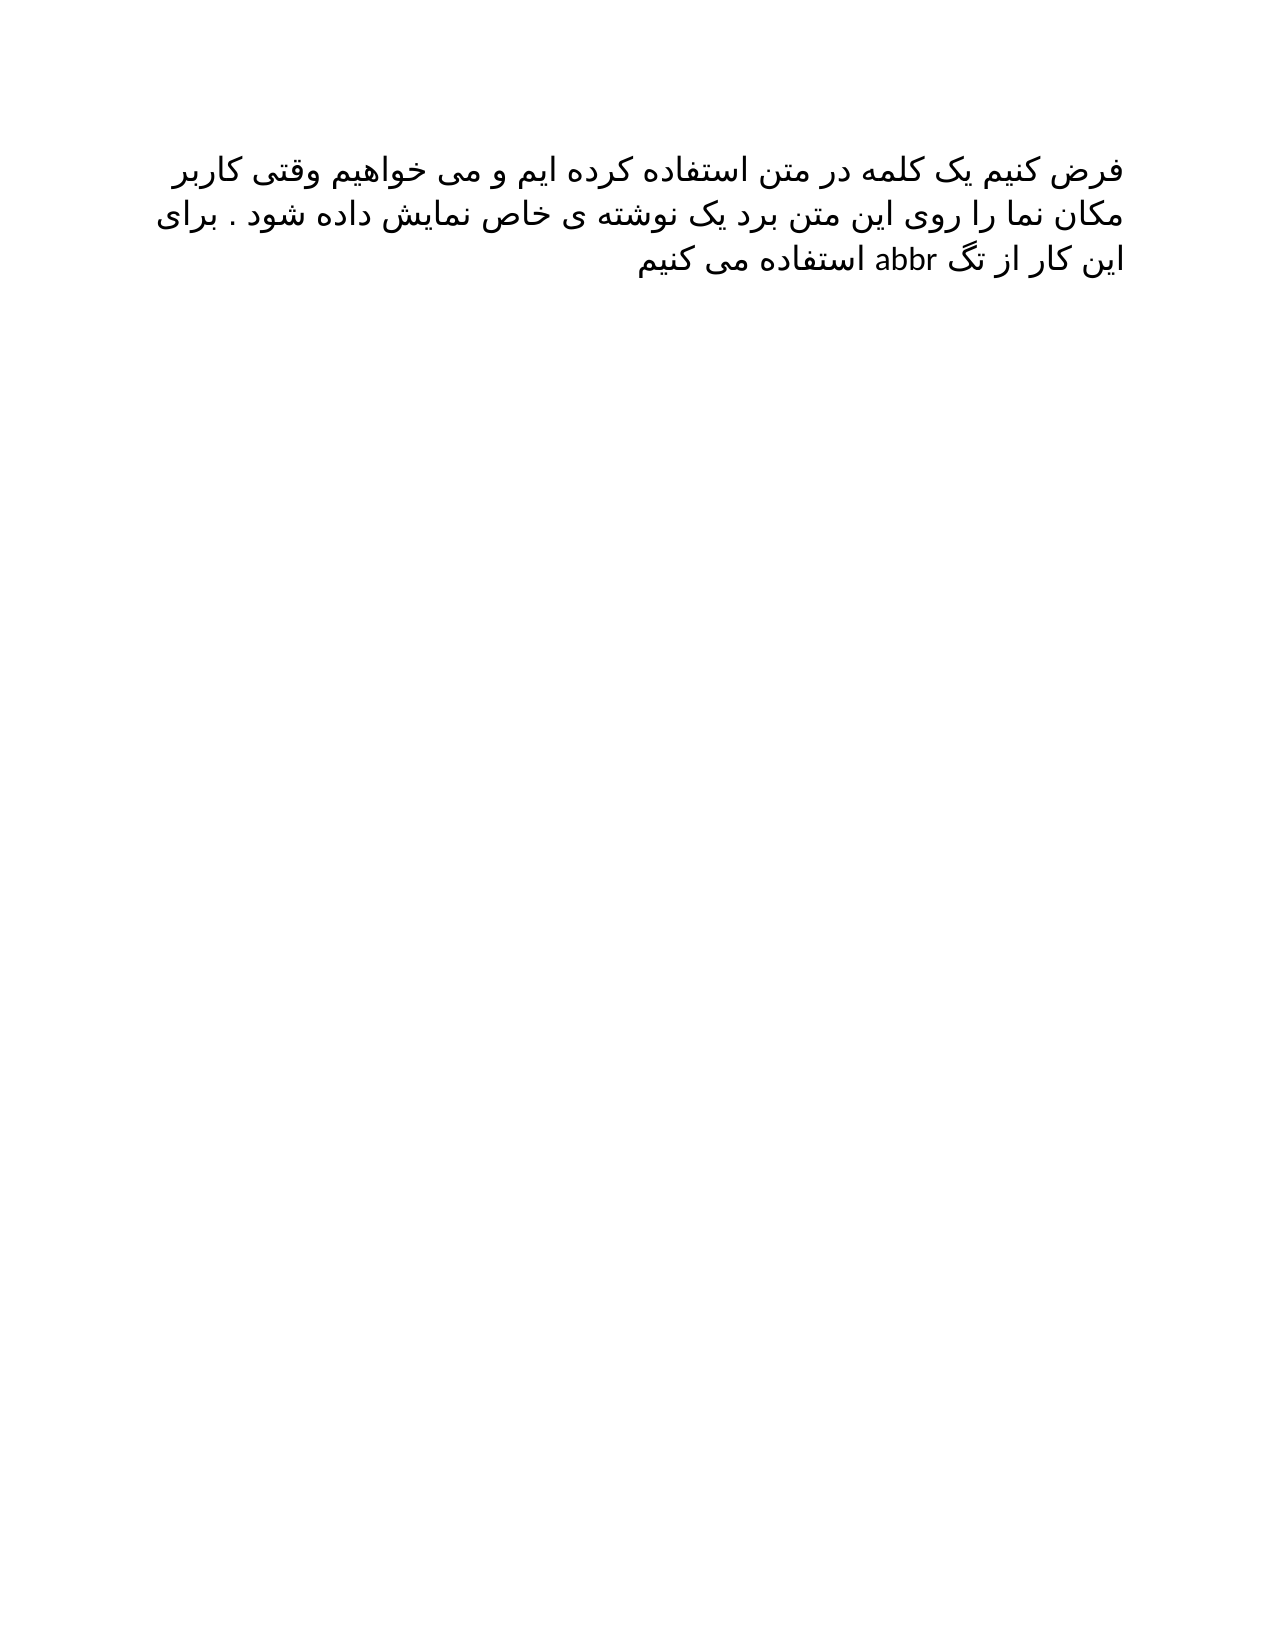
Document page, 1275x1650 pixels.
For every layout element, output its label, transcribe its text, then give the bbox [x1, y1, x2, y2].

text فرض کنیم یک کلمه در متن استفاده کرده ایم و می خواهیم وقتی کاربر مکان نما را روی این متن برد یک نوشته ی خاص نمایش داده شود . برای این کار از تگ abbr استفاده می کنیم [150, 150, 1125, 279]
